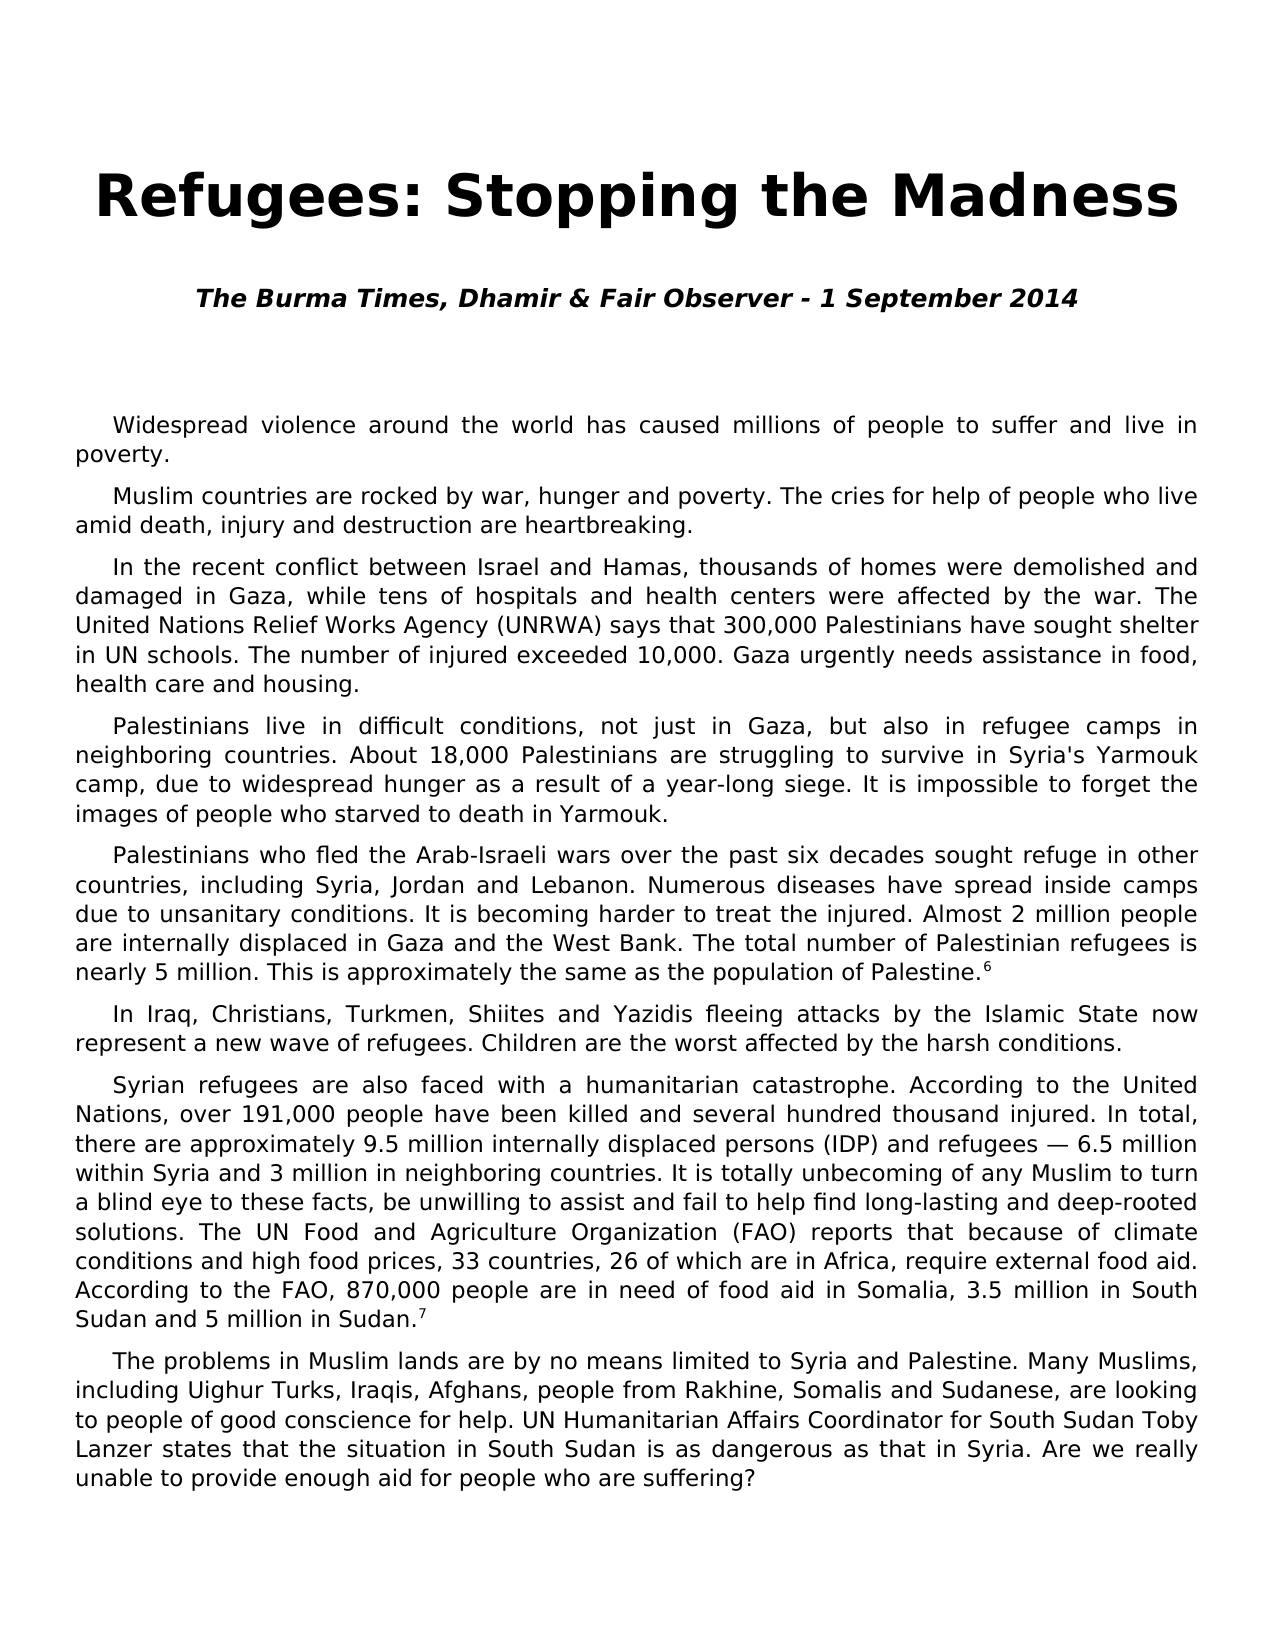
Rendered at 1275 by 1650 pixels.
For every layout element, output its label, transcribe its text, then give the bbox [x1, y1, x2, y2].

text Muslim countries are rocked by war, hunger and poverty. The cries for help of people who live amid death, injury and destruction are heartbreaking. [75, 483, 1200, 539]
text Palestinians who fled the Arab-Israeli wars over the past six decades sought refuge in other countries, including Syria, Jordan and Lebanon. Numerous diseases have spread inside camps due to unsanitary conditions. It is becoming harder to treat the injured. Almost 2 million people are internally displaced in Gaza and the West Bank. The total number of Palestinian refugees is nearly 5 million. This is approximately the same as the population of Palestine.6 [75, 842, 1200, 986]
text Palestinians live in difficult conditions, not just in Gaza, but also in refugee camps in neighboring countries. About 18,000 Palestinians are struggling to survive in Syria's Yarmouk camp, due to widespread hunger as a result of a year-long siege. It is impossible to forget the images of people who starved to death in Yarmouk. [75, 713, 1200, 827]
text Syrian refugees are also faced with a humanitarian catastrophe. According to the United Nations, over 191,000 people have been killed and several hundred thousand injured. In total, there are approximately 9.5 million internally displaced persons (IDP) and refugees — 6.5 million within Syria and 3 million in neighboring countries. It is totally unbecoming of any Muslim to turn a blind eye to these facts, be unwilling to assist and fail to help find long-lasting and deep-rooted solutions. The UN Food and Agriculture Organization (FAO) reports that because of climate conditions and high food prices, 33 countries, 26 of which are in Africa, require external food aid. According to the FAO, 870,000 people are in need of food aid in Somalia, 3.5 million in South Sudan and 5 million in Sudan.7 [75, 1072, 1200, 1333]
text The problems in Muslim lands are by no means limited to Syria and Palestine. Many Muslims, including Uighur Turks, Iraqis, Afghans, people from Rakhine, Somalis and Sudanese, are looking to people of good conscience for help. UN Humanitarian Affairs Coordinator for South Sudan Toby Lanzer states that the situation in South Sudan is as dangerous as that in Syria. Are we really unable to provide enough aid for people who are suffering? [75, 1348, 1200, 1492]
text In the recent conflict between Israel and Hamas, thousands of homes were demolished and damaged in Gaza, while tens of hospitals and health centers were affected by the war. The United Nations Relief Works Agency (UNRWA) says that 300,000 Palestinians have sought shelter in UN schools. The number of injured exceeded 10,000. Gaza urgently needs assistance in food, health care and housing. [75, 554, 1200, 698]
subtitle Refugees: Stopping the Madness [75, 162, 1200, 230]
text In Iraq, Christians, Turkmen, Shiites and Yazidis fleeing attacks by the Islamic State now represent a new wave of refugees. Children are the worst affected by the harsh conditions. [75, 1001, 1200, 1057]
text Widespread violence around the world has caused millions of people to suffer and live in poverty. [75, 412, 1200, 468]
text The Burma Times, Dhamir & Fair Observer - 1 September 2014 [75, 285, 1200, 314]
